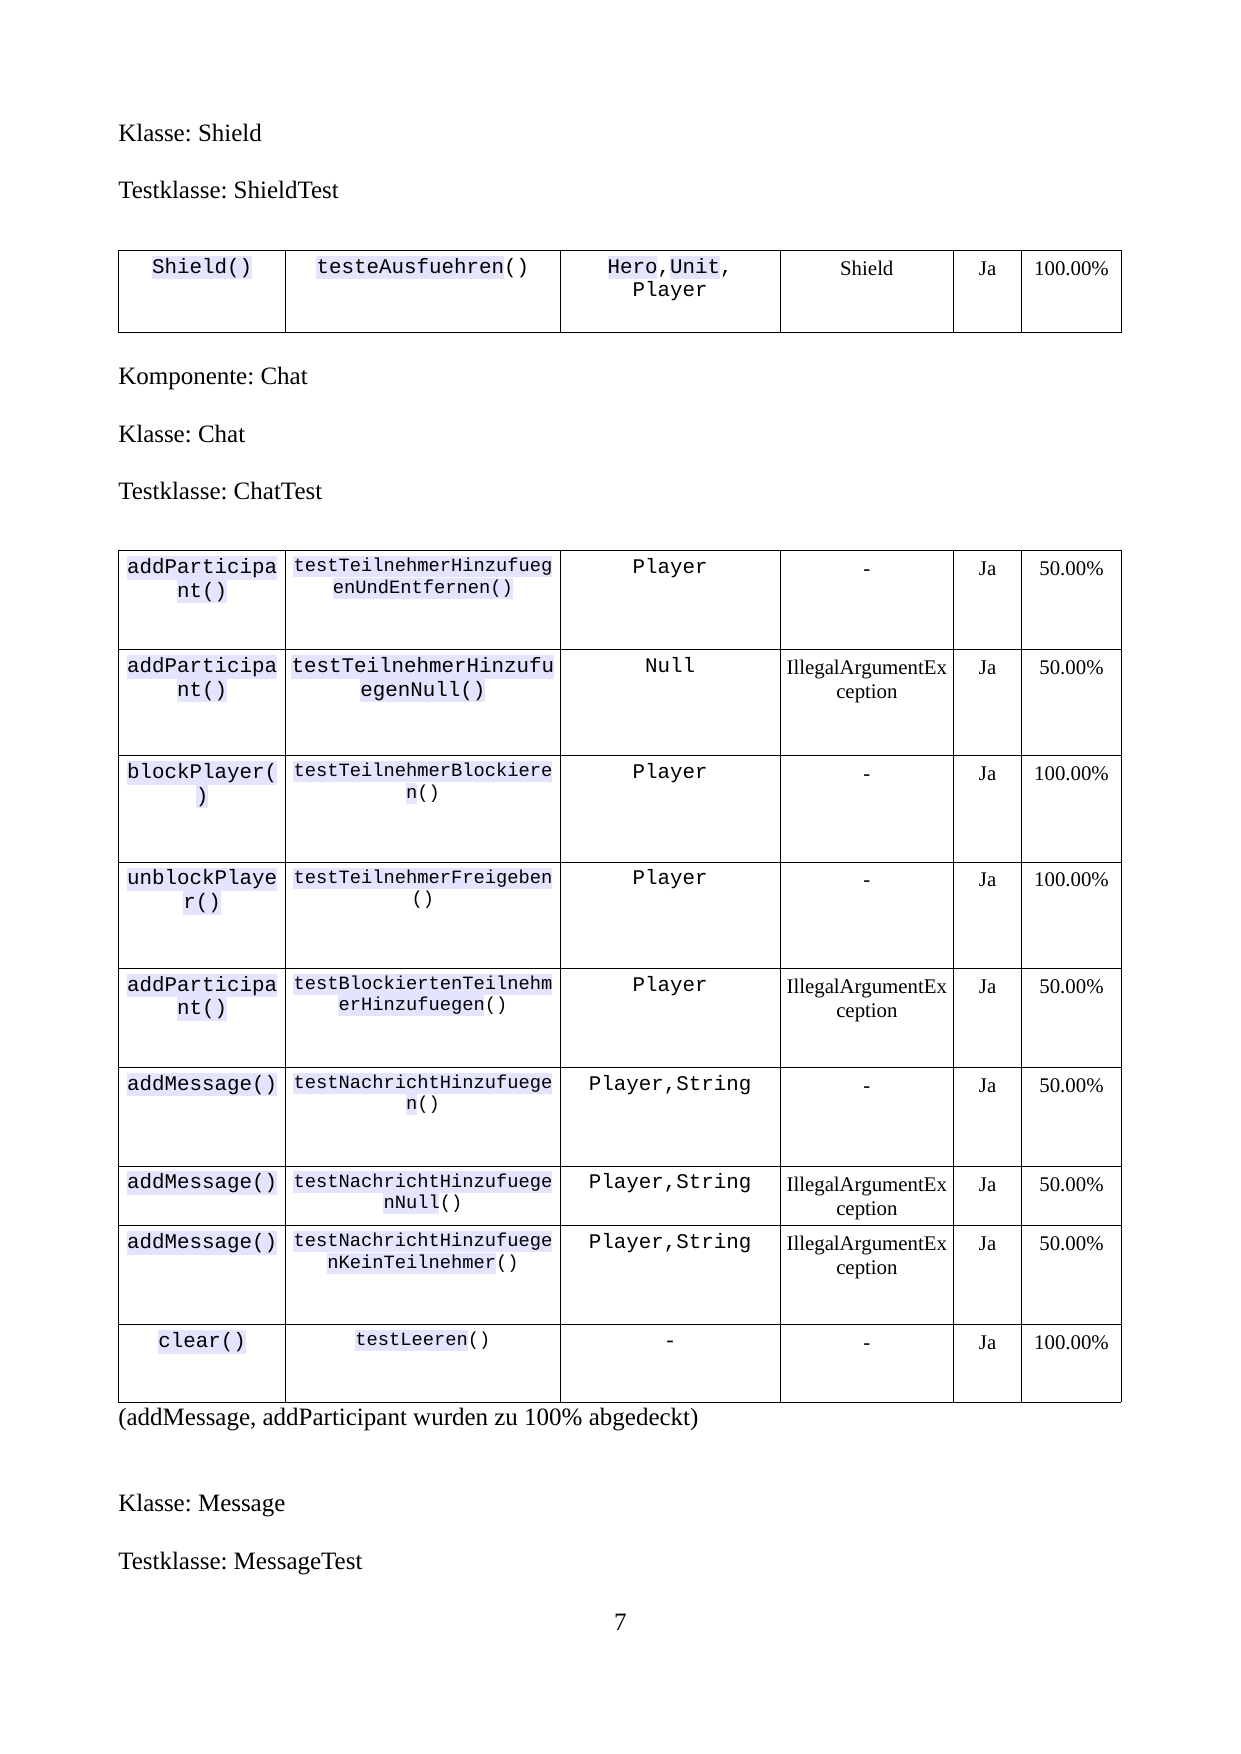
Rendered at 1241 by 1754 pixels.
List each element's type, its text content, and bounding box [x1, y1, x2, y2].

table_cell Player [561, 863, 780, 968]
table_cell Null [561, 650, 780, 755]
table_header testeAusfuehren() [286, 251, 560, 332]
table_cell testTeilnehmerHinzufuegenNull() [286, 650, 560, 755]
table_cell 100,00% [1022, 863, 1121, 968]
table_cell Ja [954, 650, 1021, 755]
table_cell IllegalArgumentException [781, 650, 953, 755]
table_cell IllegalArgumentException [781, 969, 953, 1067]
table_cell - [781, 756, 953, 862]
table_cell testLeeren() [286, 1325, 560, 1402]
table_cell addParticipant() [119, 650, 285, 755]
table_cell 100,00% [1022, 1325, 1121, 1402]
table_header - [781, 551, 953, 649]
table_cell Ja [954, 1068, 1021, 1166]
table_cell testTeilnehmerFreigeben() [286, 863, 560, 968]
table_header Shield() [119, 251, 285, 332]
table_cell Player,String [561, 1226, 780, 1324]
table_cell clear() [119, 1325, 285, 1402]
table_cell Ja [954, 756, 1021, 862]
table_cell 50,00% [1022, 650, 1121, 755]
table_header addParticipant() [119, 551, 285, 649]
table_cell addMessage() [119, 1068, 285, 1166]
table_cell testBlockiertenTeilnehmerHinzufuegen() [286, 969, 560, 1067]
table_cell - [781, 1068, 953, 1166]
table_header Ja [954, 251, 1021, 332]
table_cell - [561, 1325, 780, 1402]
table_cell testTeilnehmerBlockieren() [286, 756, 560, 862]
table_cell - [781, 1325, 953, 1402]
table_cell - [781, 863, 953, 968]
table_cell testNachrichtHinzufuegenKeinTeilnehmer() [286, 1226, 560, 1324]
text Testklasse: MessageTest [118, 1517, 1048, 1574]
table_cell Ja [954, 969, 1021, 1067]
text Komponente: Chat [118, 361, 1048, 390]
table_header 100,00% [1022, 251, 1121, 332]
table_cell Ja [954, 1167, 1021, 1225]
table_header testTeilnehmerHinzufuegenUndEntfernen() [286, 551, 560, 649]
table_cell testNachrichtHinzufuegenNull() [286, 1167, 560, 1225]
table_cell unblockPlayer() [119, 863, 285, 968]
table_cell Ja [954, 1226, 1021, 1324]
table_cell Player [561, 969, 780, 1067]
table_cell 100,00% [1022, 756, 1121, 862]
text Klasse: Message [118, 1488, 1048, 1517]
table_header Shield [781, 251, 953, 332]
table_cell addMessage() [119, 1226, 285, 1324]
table_cell 50,00% [1022, 1226, 1121, 1324]
table_cell 50,00% [1022, 1068, 1121, 1166]
text Klasse: Chat [118, 419, 1048, 447]
table_cell Ja [954, 863, 1021, 968]
table_cell 50,00% [1022, 1167, 1121, 1225]
table_header Ja [954, 551, 1021, 649]
text Testklasse: ChatTest [118, 447, 1048, 505]
table_cell Player,String [561, 1068, 780, 1166]
table_cell Ja [954, 1325, 1021, 1402]
table_cell IllegalArgumentException [781, 1167, 953, 1225]
text Testklasse: ShieldTest [118, 147, 1048, 204]
table_cell addMessage() [119, 1167, 285, 1225]
table_header 50,00% [1022, 551, 1121, 649]
table_cell addParticipant() [119, 969, 285, 1067]
table_header Player [561, 551, 780, 649]
table_header Hero,Unit, Player [561, 251, 780, 332]
table_cell Player [561, 756, 780, 862]
table_cell testNachrichtHinzufuegen() [286, 1068, 560, 1166]
table_cell Player,String [561, 1167, 780, 1225]
text (addMessage, addParticipant wurden zu 100% abgedeckt) [118, 1402, 1122, 1431]
table_cell IllegalArgumentException [781, 1226, 953, 1324]
table_cell blockPlayer() [119, 756, 285, 862]
table_cell 50,00% [1022, 969, 1121, 1067]
text Klasse: Shield [118, 118, 1048, 147]
